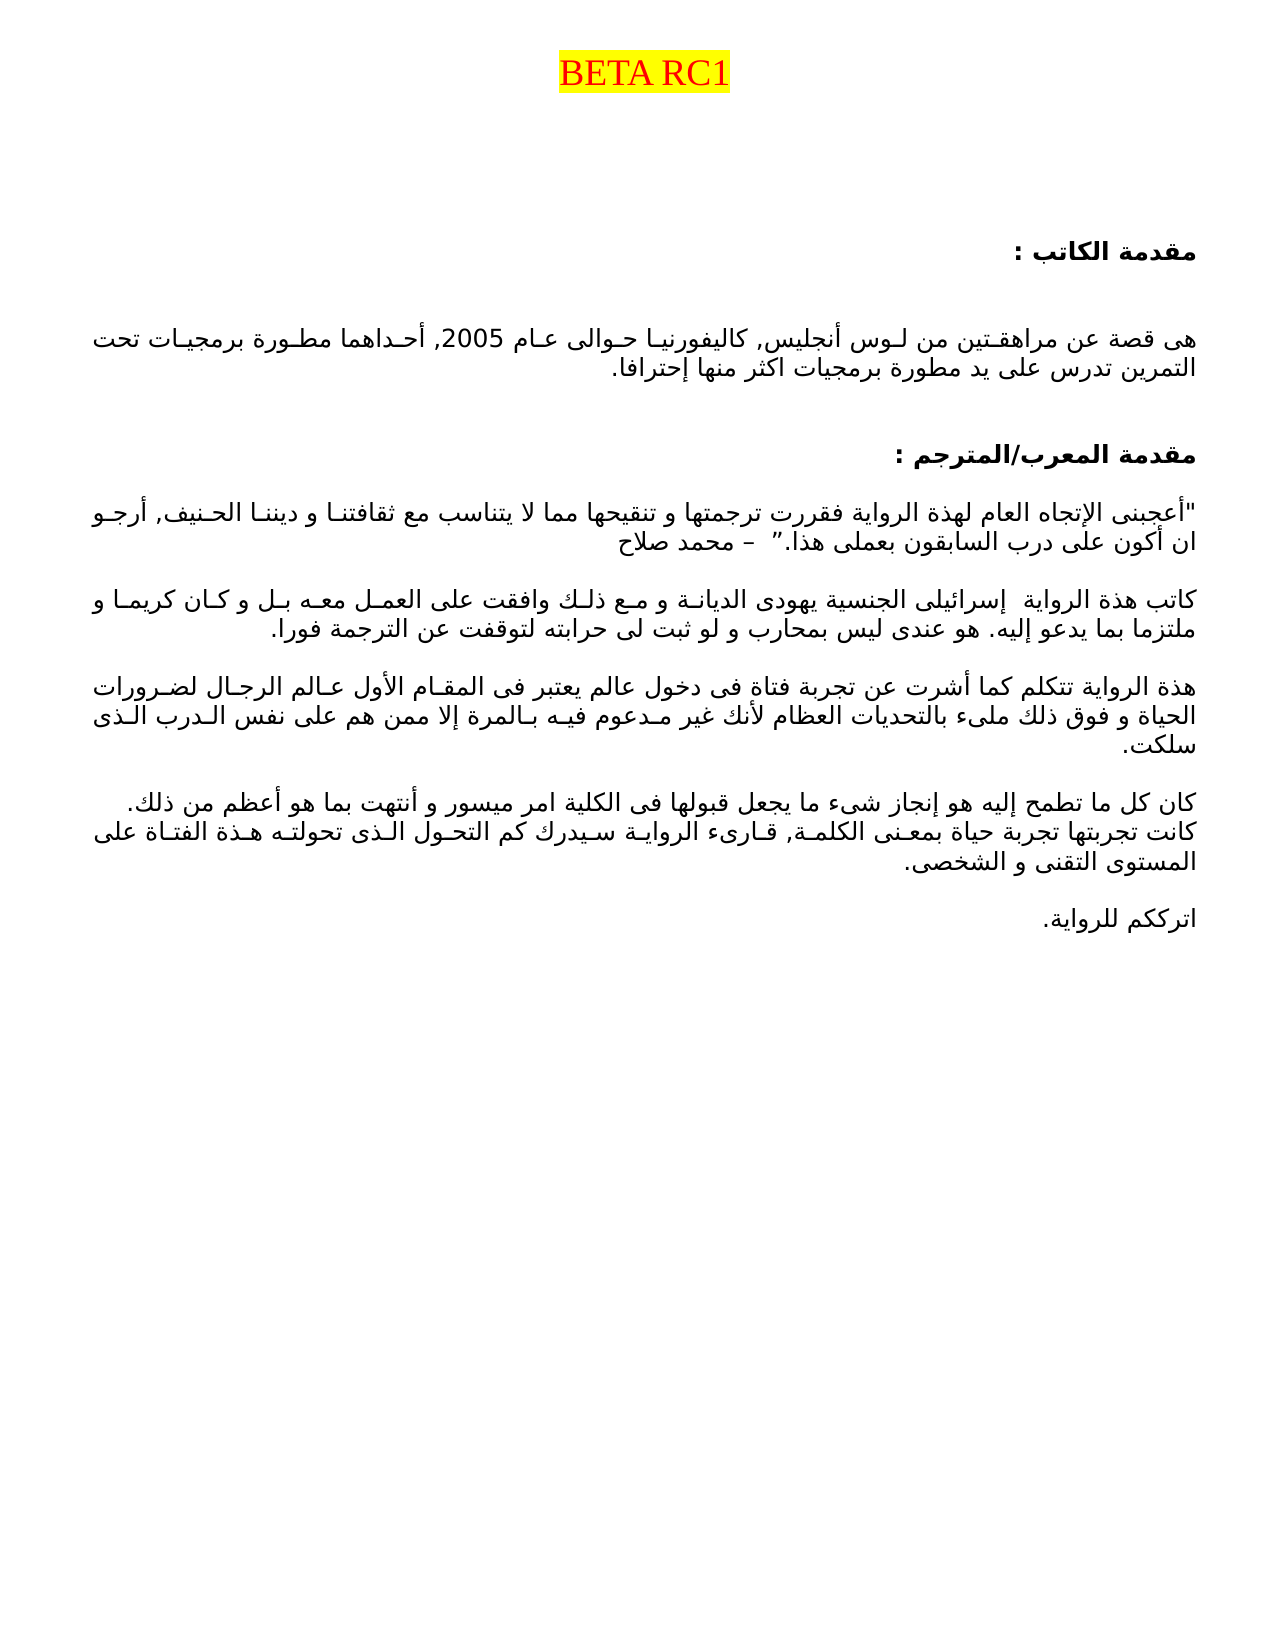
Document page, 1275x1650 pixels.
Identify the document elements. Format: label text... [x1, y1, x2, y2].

text كان كل ما تطمح إليه هو إنجاز شىء ما يجعل قبولها فى الكلية امر ميسور و أنتهت بما هو أعظم من ذلك. [92, 788, 1197, 818]
text هى قصة عن مراهقتين من لوس أنجليس, كاليفورنيا حوالى عام 2005, أحداهما مطورة برمجيات تحت التمرين تدرس على يد مطورة برمجيات اكثر منها إحترافا. [92, 324, 1197, 383]
text كاتب هذة الرواية إسرائيلى الجنسية يهودى الديانة و مع ذلك وافقت على العمل معه بل و كان كريما و ملتزما بما يدعو إليه. هو عندى ليس بمحارب و لو ثبت لى حرابته لتوقفت عن الترجمة فورا. [92, 585, 1197, 643]
text اترككم للرواية. [92, 905, 1197, 934]
text مقدمة المعرب/المترجم : [92, 440, 1197, 469]
text مقدمة الكاتب : [92, 238, 1197, 267]
text هذة الرواية تتكلم كما أشرت عن تجربة فتاة فى دخول عالم يعتبر فى المقام الأول عالم الرجال لضرورات الحياة و فوق ذلك ملىء بالتحديات العظام لأنك غير مدعوم فيه بالمرة إلا ممن هم على نفس الدرب الذى سلكت. [92, 672, 1197, 760]
text "أعجبنى الإتجاه العام لهذة الرواية فقررت ترجمتها و تنقيحها مما لا يتناسب مع ثقافتنا و ديننا الحنيف, أرجو ان أكون على درب السابقون بعملى هذا.” – محمد صلاح [92, 498, 1197, 556]
text كانت تجربتها تجربة حياة بمعنى الكلمة, قارىء الرواية سيدرك كم التحول الذى تحولته هذة الفتاة على المستوى التقنى و الشخصى. [92, 818, 1197, 876]
